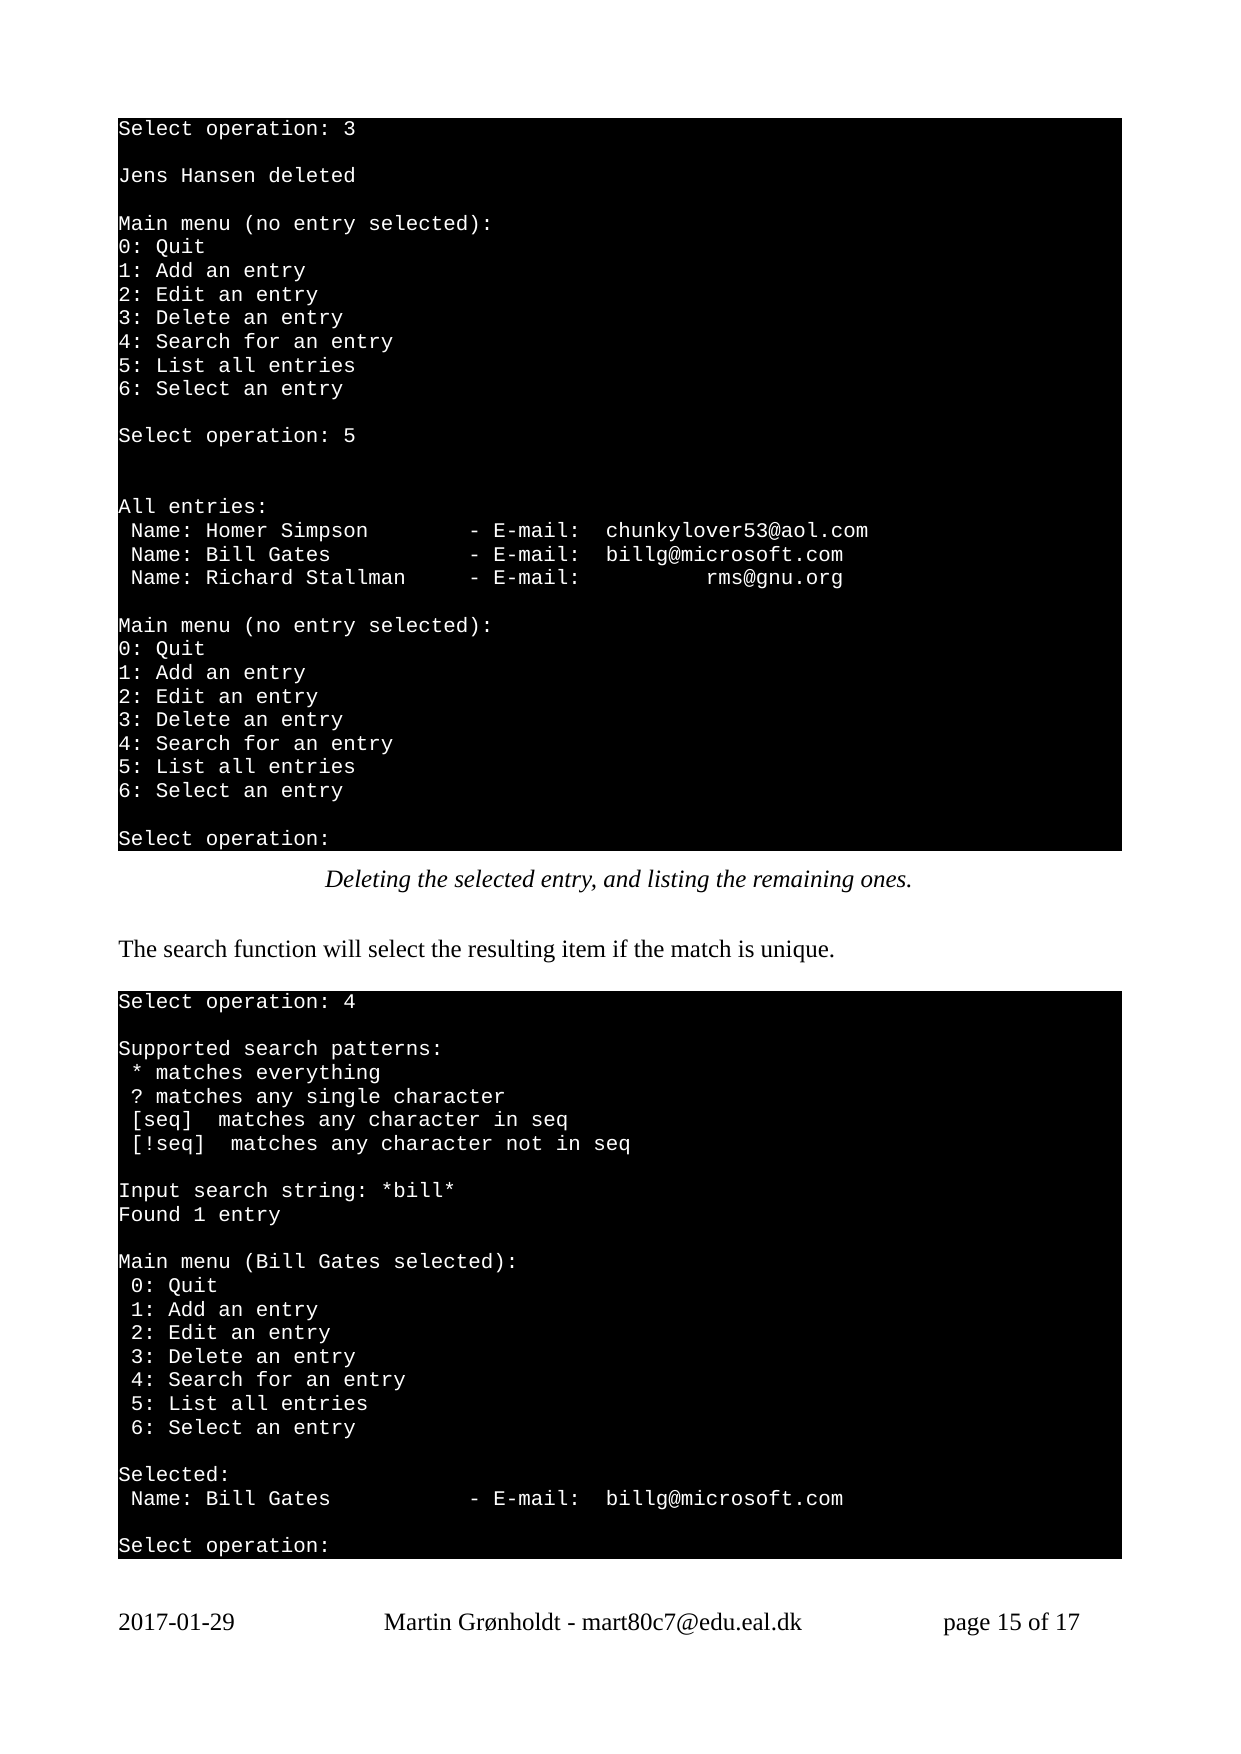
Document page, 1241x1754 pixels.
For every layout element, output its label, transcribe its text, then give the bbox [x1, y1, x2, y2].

text 4: Search for an entry [118, 1369, 1122, 1393]
text Select operation: 3 Jens Hansen deleted Main menu (no entry selected): 0: Quit 1: Add an entry 2: Edit an entry 3: Delete an entry 4: Search for an entry 5: List all entries 6: Select an entry Select operation: 5 All entries: Name: Homer Simpson - E-mail: chunkylover53@aol.com Name: Bill Gates - E-mail: billg@microsoft.com Name: Richard Stallman - E-mail: rms@gnu.org Main menu (no entry selected): 0: Quit 1: Add an entry 2: Edit an entry 3: Delete an entry 4: Search for an entry 5: List all entries 6: Select an entry Select operation: [118, 118, 1122, 851]
text [seq] matches any character in seq [118, 1109, 1122, 1133]
text Selected: [118, 1464, 1122, 1488]
text Input search string: *bill* [118, 1180, 1122, 1204]
text The search function will select the resulting item if the match is unique. [118, 934, 1122, 962]
text 1: Add an entry [118, 1298, 1122, 1322]
text 5: List all entries [118, 1393, 1122, 1417]
text Deleting the selected entry, and listing the remaining ones. [118, 864, 1122, 921]
text ? matches any single character [118, 1086, 1122, 1109]
text [!seq] matches any character not in seq [118, 1133, 1122, 1157]
text Name: Bill Gates - E-mail: billg@microsoft.com Select operation: [118, 1488, 1122, 1559]
text 6: Select an entry [118, 1417, 1122, 1440]
text Select operation: 4 [118, 991, 1122, 1015]
text 0: Quit [118, 1275, 1122, 1298]
text 2: Edit an entry [118, 1322, 1122, 1346]
text Main menu (Bill Gates selected): [118, 1251, 1122, 1275]
text 3: Delete an entry [118, 1346, 1122, 1369]
text Found 1 entry [118, 1204, 1122, 1228]
text Supported search patterns: [118, 1015, 1122, 1062]
text * matches everything [118, 1062, 1122, 1086]
